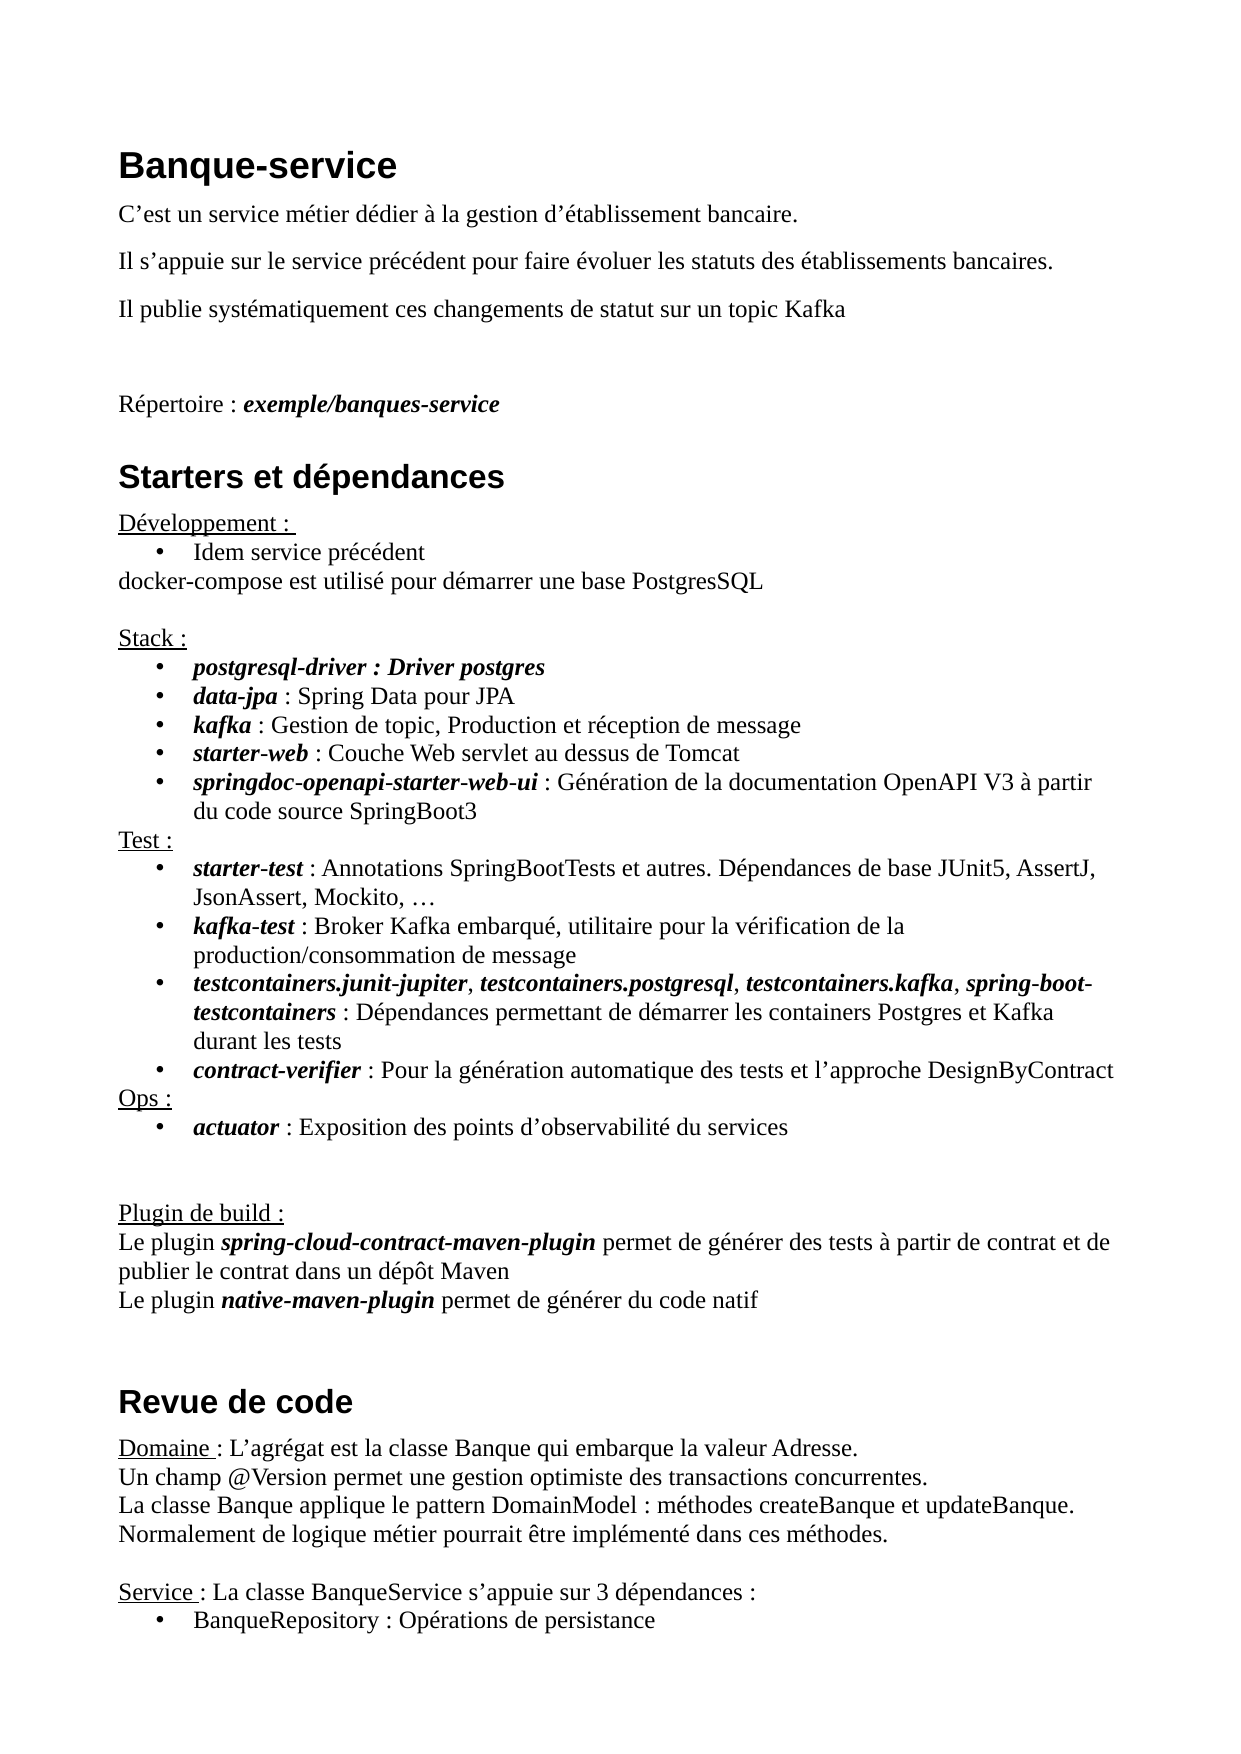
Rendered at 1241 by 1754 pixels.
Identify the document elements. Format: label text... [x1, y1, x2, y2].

text Répertoire : exemple/banques-service [118, 389, 1122, 418]
text Le plugin spring-cloud-contract-maven-plugin permet de générer des tests à partir de contrat et de publier le contrat dans un dépôt Maven [118, 1227, 1122, 1285]
text Le plugin native-maven-plugin permet de générer du code natif [118, 1285, 1122, 1313]
text Il s’appuie sur le service précédent pour faire évoluer les statuts des établissements bancaires. [118, 246, 1122, 275]
text Un champ @Version permet une gestion optimiste des transactions concurrentes. [118, 1462, 1122, 1490]
list Idem service précédent [156, 537, 1122, 566]
text Domaine : L’agrégat est la classe Banque qui embarque la valeur Adresse. [118, 1433, 1122, 1462]
list data-jpa : Spring Data pour JPA [156, 681, 1122, 710]
text Ops : [118, 1083, 1122, 1112]
text Test : [118, 825, 1122, 853]
subtitle Starters et dépendances [118, 458, 1122, 496]
list starter-test : Annotations SpringBootTests et autres. Dépendances de base JUnit5, AssertJ, JsonAssert, Mockito, … [156, 853, 1122, 911]
text La classe Banque applique le pattern DomainModel : méthodes createBanque et updateBanque. Normalement de logique métier pourrait être implémenté dans ces méthodes. [118, 1490, 1122, 1548]
list kafka-test : Broker Kafka embarqué, utilitaire pour la vérification de la production/consommation de message [156, 911, 1122, 968]
list BanqueRepository : Opérations de persistance [156, 1605, 1122, 1634]
subtitle Revue de code [118, 1382, 1122, 1420]
text C’est un service métier dédier à la gestion d’établissement bancaire. [118, 199, 1122, 227]
list testcontainers.junit-jupiter, testcontainers.postgresql, testcontainers.kafka, spring-boot-testcontainers : Dépendances permettant de démarrer les containers Postgres et Kafka durant les tests [156, 968, 1122, 1055]
list starter-web : Couche Web servlet au dessus de Tomcat [156, 738, 1122, 767]
text Il publie systématiquement ces changements de statut sur un topic Kafka [118, 294, 1122, 323]
list actuator : Exposition des points d’observabilité du services [156, 1112, 1122, 1141]
list contract-verifier : Pour la génération automatique des tests et l’approche DesignByContract [156, 1055, 1122, 1083]
list postgresql-driver : Driver postgres [156, 652, 1122, 681]
text Développement : [118, 508, 1122, 537]
text docker-compose est utilisé pour démarrer une base PostgresSQL [118, 566, 1122, 595]
text Stack : [118, 623, 1122, 652]
text Service : La classe BanqueService s’appuie sur 3 dépendances : [118, 1577, 1122, 1605]
subtitle Banque-service [118, 143, 1122, 186]
list springdoc-openapi-starter-web-ui : Génération de la documentation OpenAPI V3 à partir du code source SpringBoot3 [156, 767, 1122, 825]
list kafka : Gestion de topic, Production et réception de message [156, 710, 1122, 738]
text Plugin de build : [118, 1198, 1122, 1227]
